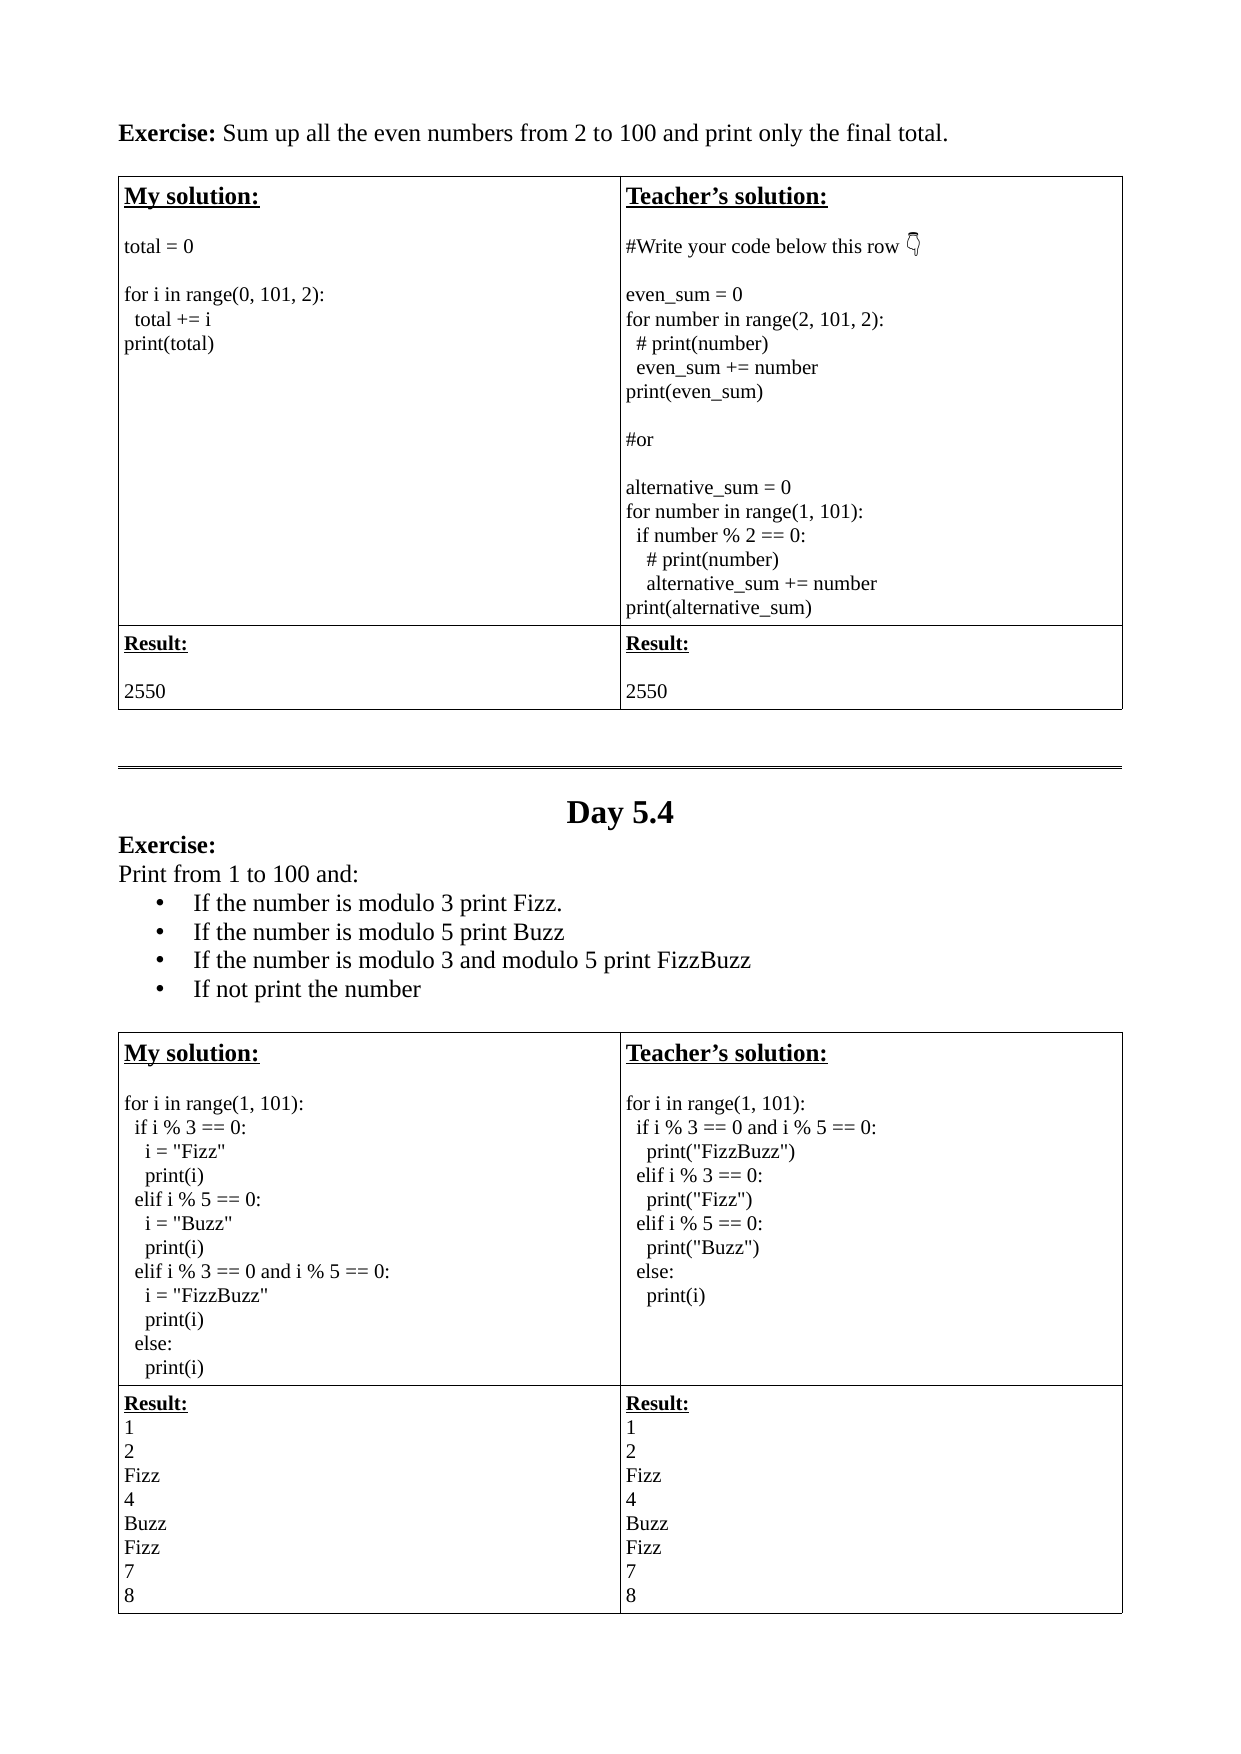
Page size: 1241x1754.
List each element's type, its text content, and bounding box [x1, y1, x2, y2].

table_cell Result: 1 2 Fizz 4 Buzz Fizz 7 8 [621, 1386, 1122, 1613]
text Exercise: Sum up all the even numbers from 2 to 100 and print only the final total. [118, 118, 1122, 147]
table_cell Result: 1 2 Fizz 4 Buzz Fizz 7 8 [119, 1386, 620, 1613]
list If the number is modulo 3 print Fizz. [156, 888, 1122, 917]
list If the number is modulo 3 and modulo 5 print FizzBuzz [156, 946, 1122, 974]
list If not print the number [156, 974, 1122, 1003]
list If the number is modulo 5 print Buzz [156, 917, 1122, 946]
table_header Teacher’s solution: #Write your code below this row 👇 even_sum = 0 for number in range(2, 101, 2): # print(number) even_sum += number print(even_sum) #or alternative_sum = 0 for number in range(1, 101): if number % 2 == 0: # print(number) alternative_sum += number print(alternative_sum) [621, 177, 1122, 625]
text Day 5.4 [118, 792, 1122, 831]
text Print from 1 to 100 and: [118, 859, 1122, 888]
text Exercise: [118, 831, 1122, 859]
table_header My solution: total = 0 for i in range(0, 101, 2): total += i print(total) [119, 177, 620, 625]
table_header Teacher’s solution: for i in range(1, 101): if i % 3 == 0 and i % 5 == 0: print("FizzBuzz") elif i % 3 == 0: print("Fizz") elif i % 5 == 0: print("Buzz") else: print(i) [621, 1033, 1122, 1385]
table_cell Result: 2550 [621, 626, 1122, 709]
table_header My solution: for i in range(1, 101): if i % 3 == 0: i = "Fizz" print(i) elif i % 5 == 0: i = "Buzz" print(i) elif i % 3 == 0 and i % 5 == 0: i = "FizzBuzz" print(i) else: print(i) [119, 1033, 620, 1385]
table_cell Result: 2550 [119, 626, 620, 709]
